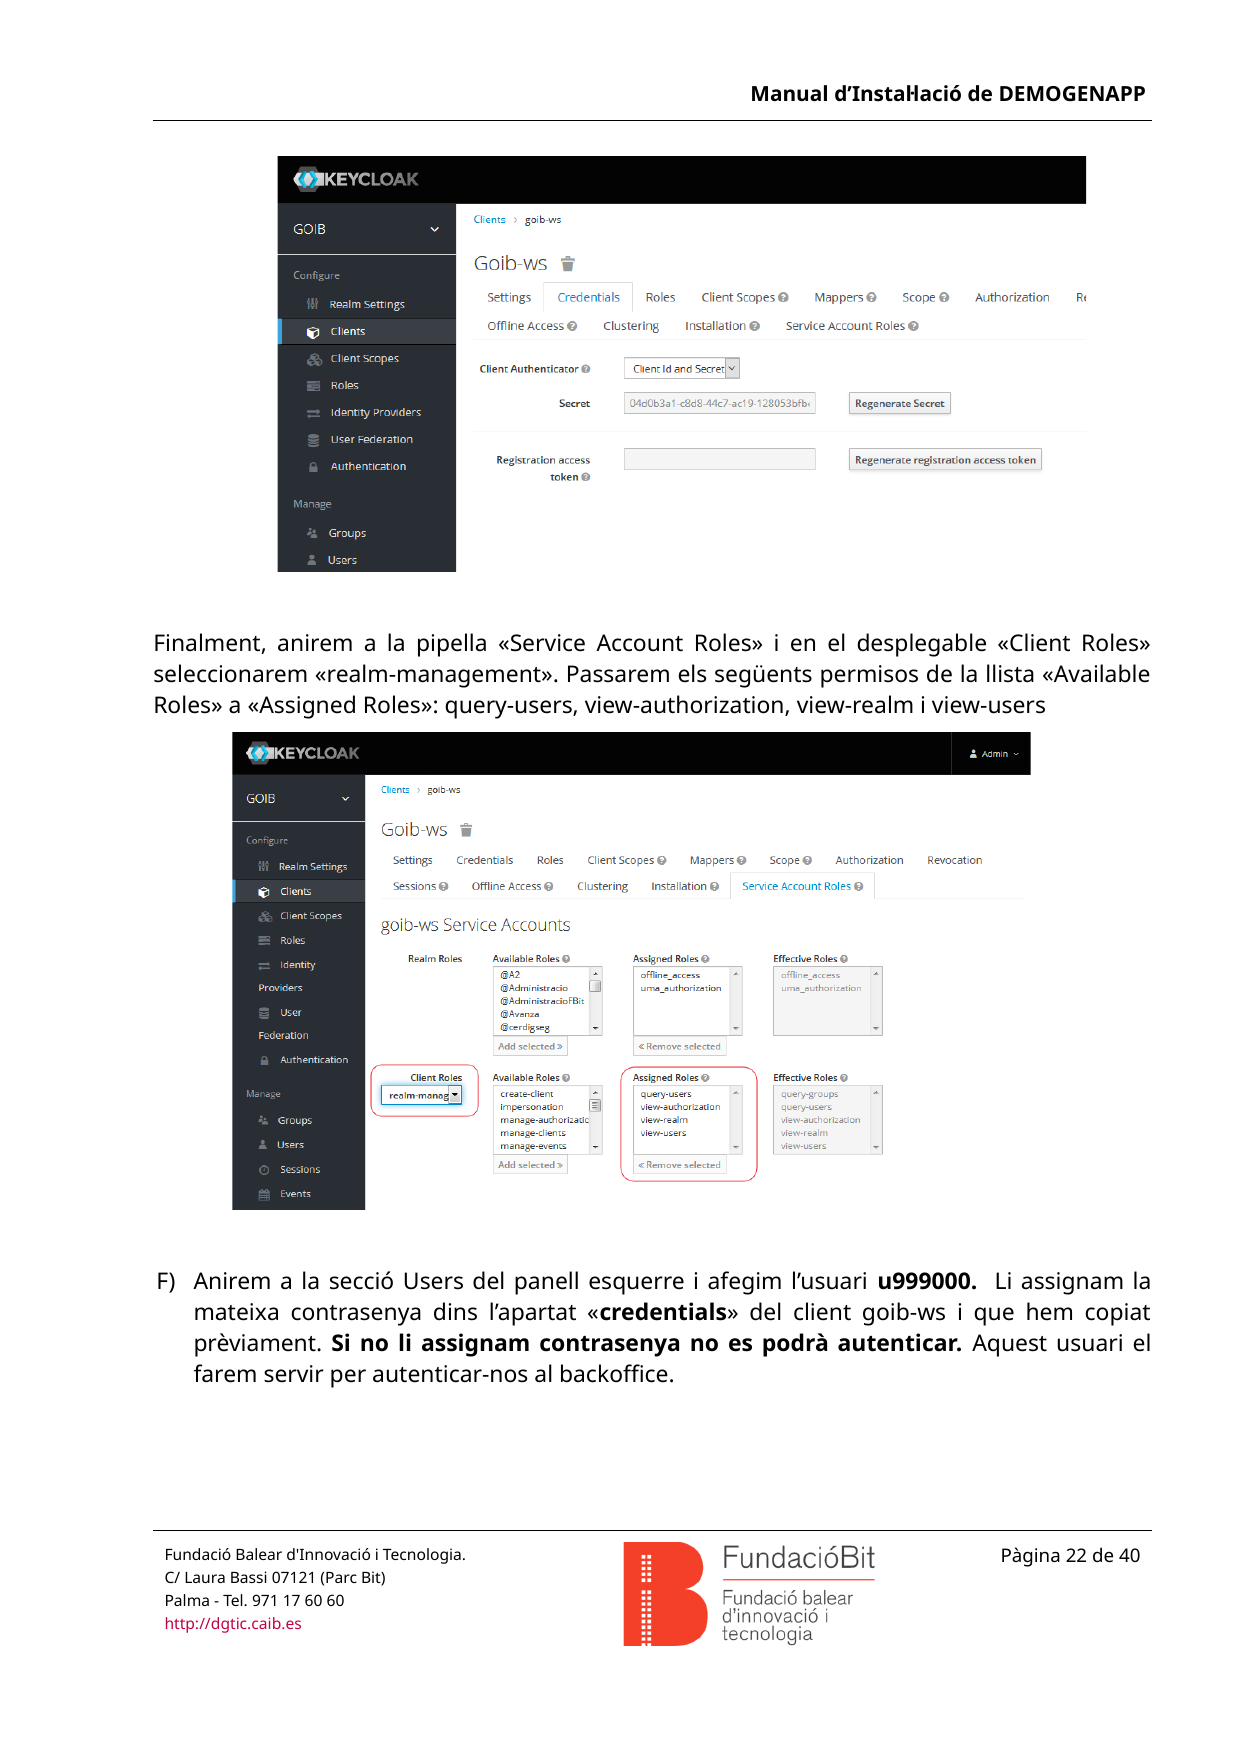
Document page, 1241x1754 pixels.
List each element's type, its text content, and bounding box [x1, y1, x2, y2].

picture [232, 732, 1031, 1210]
picture [623, 1542, 875, 1646]
list Finalment, anirem a la pipella «Service Account Roles» i en el desplegable «Client Roles» seleccionarem «realm-management». Passarem els següents permisos de la llista «Available Roles» a «Assigned Roles»: query-users, view-authorization, view-realm i view-users [153, 627, 1152, 721]
list Anirem a la secció Users del panell esquerre i afegim l’usuari u999000. Li assignam la mateixa contrasenya dins l’apartat «credentials» del client goib-ws i que hem copiat prèviament. Si no li assignam contrasenya no es podrà autenticar. Aquest usuari el farem servir per autenticar-nos al backoffice. [156, 1265, 1152, 1390]
picture [277, 156, 1087, 572]
